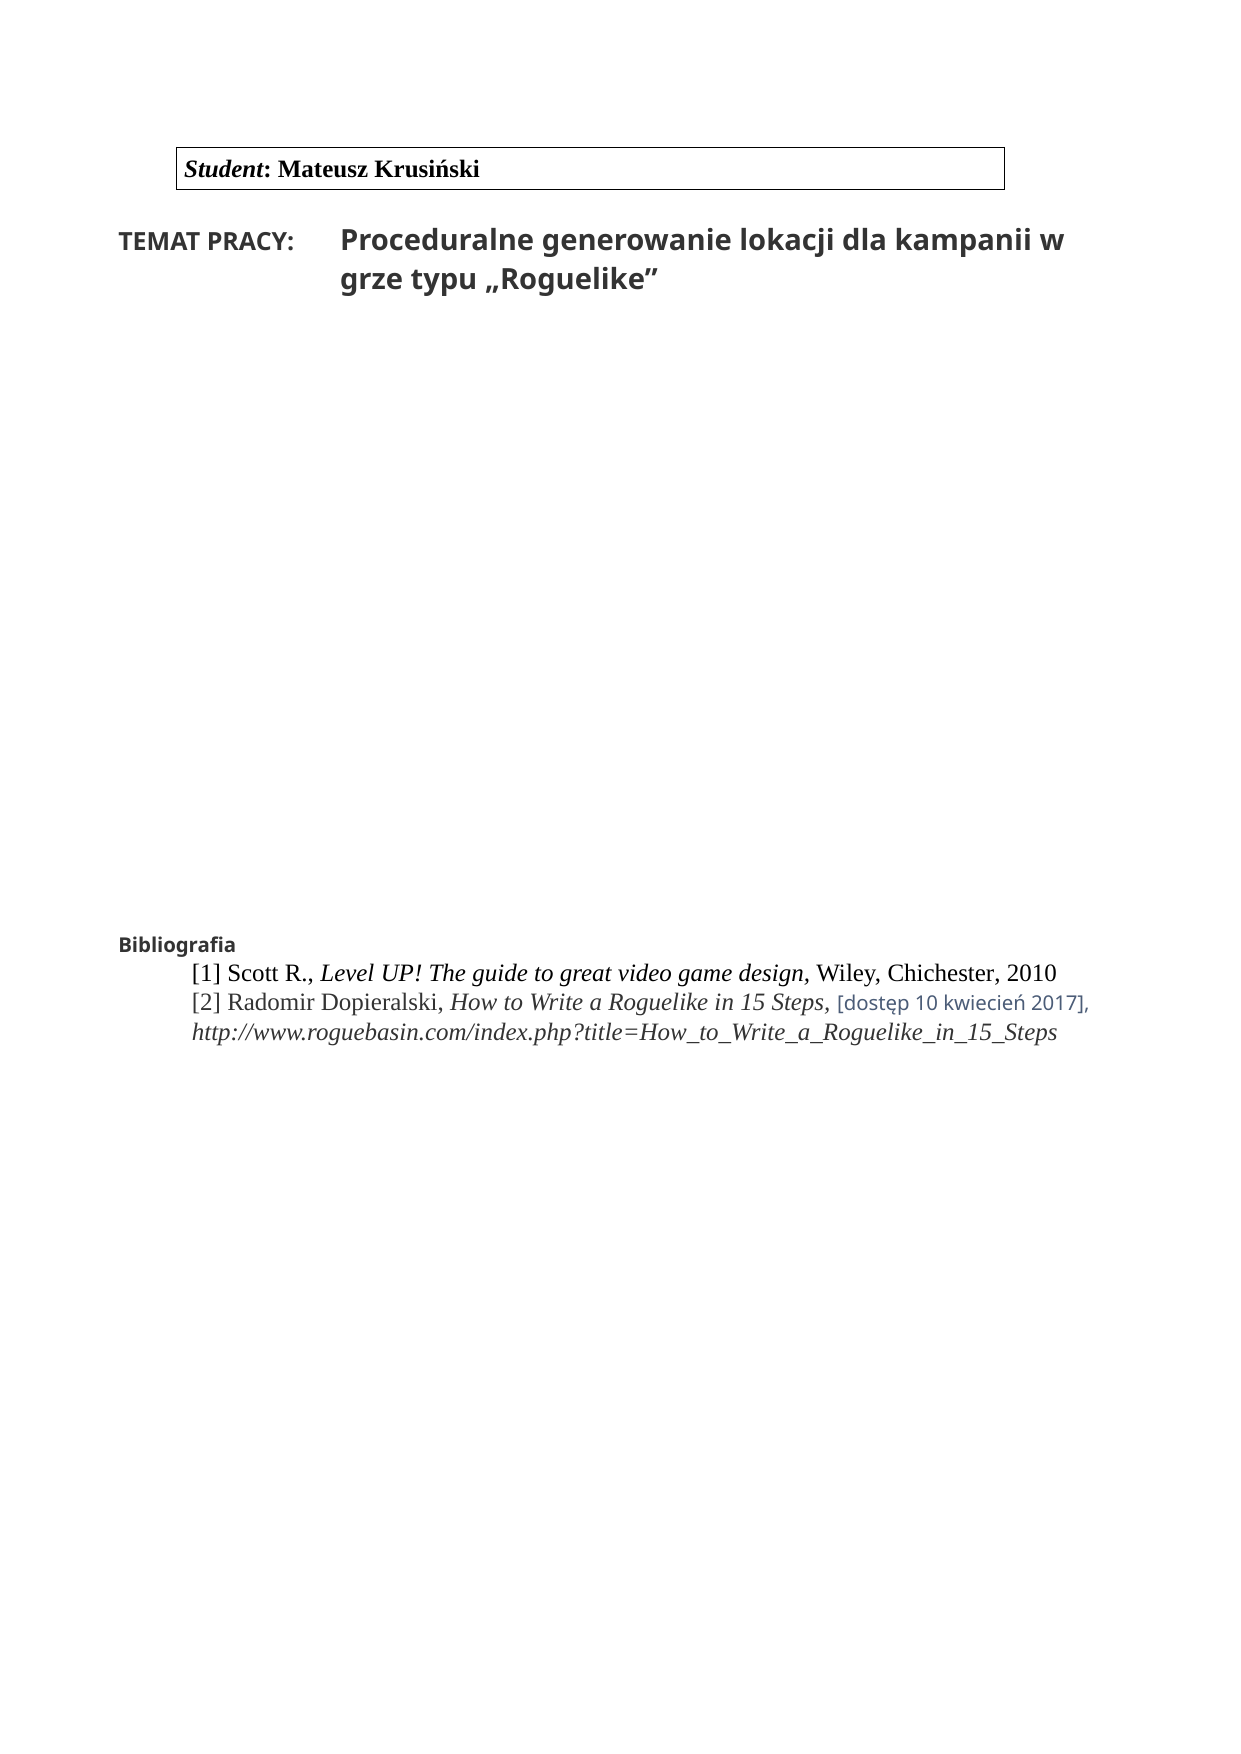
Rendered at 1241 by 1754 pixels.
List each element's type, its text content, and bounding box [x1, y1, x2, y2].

text TEMAT PRACY: Proceduralne generowanie lokacji dla kampanii w [118, 219, 1122, 259]
text Bibliografia [1] Scott R., Level UP! The guide to great video game design, Wiley, Chichester, 2010 [2] Radomir Dopieralski, How to Write a Roguelike in 15 Steps, [dostęp 10 kwiecień 2017], http://www.roguebasin.com/index.php?title=How_to_Write_a_Roguelike_in_15_Steps [118, 931, 1122, 1046]
table_header Student: Mateusz Krusiński [177, 148, 1004, 189]
text grze typu „Roguelike” [118, 259, 1122, 298]
